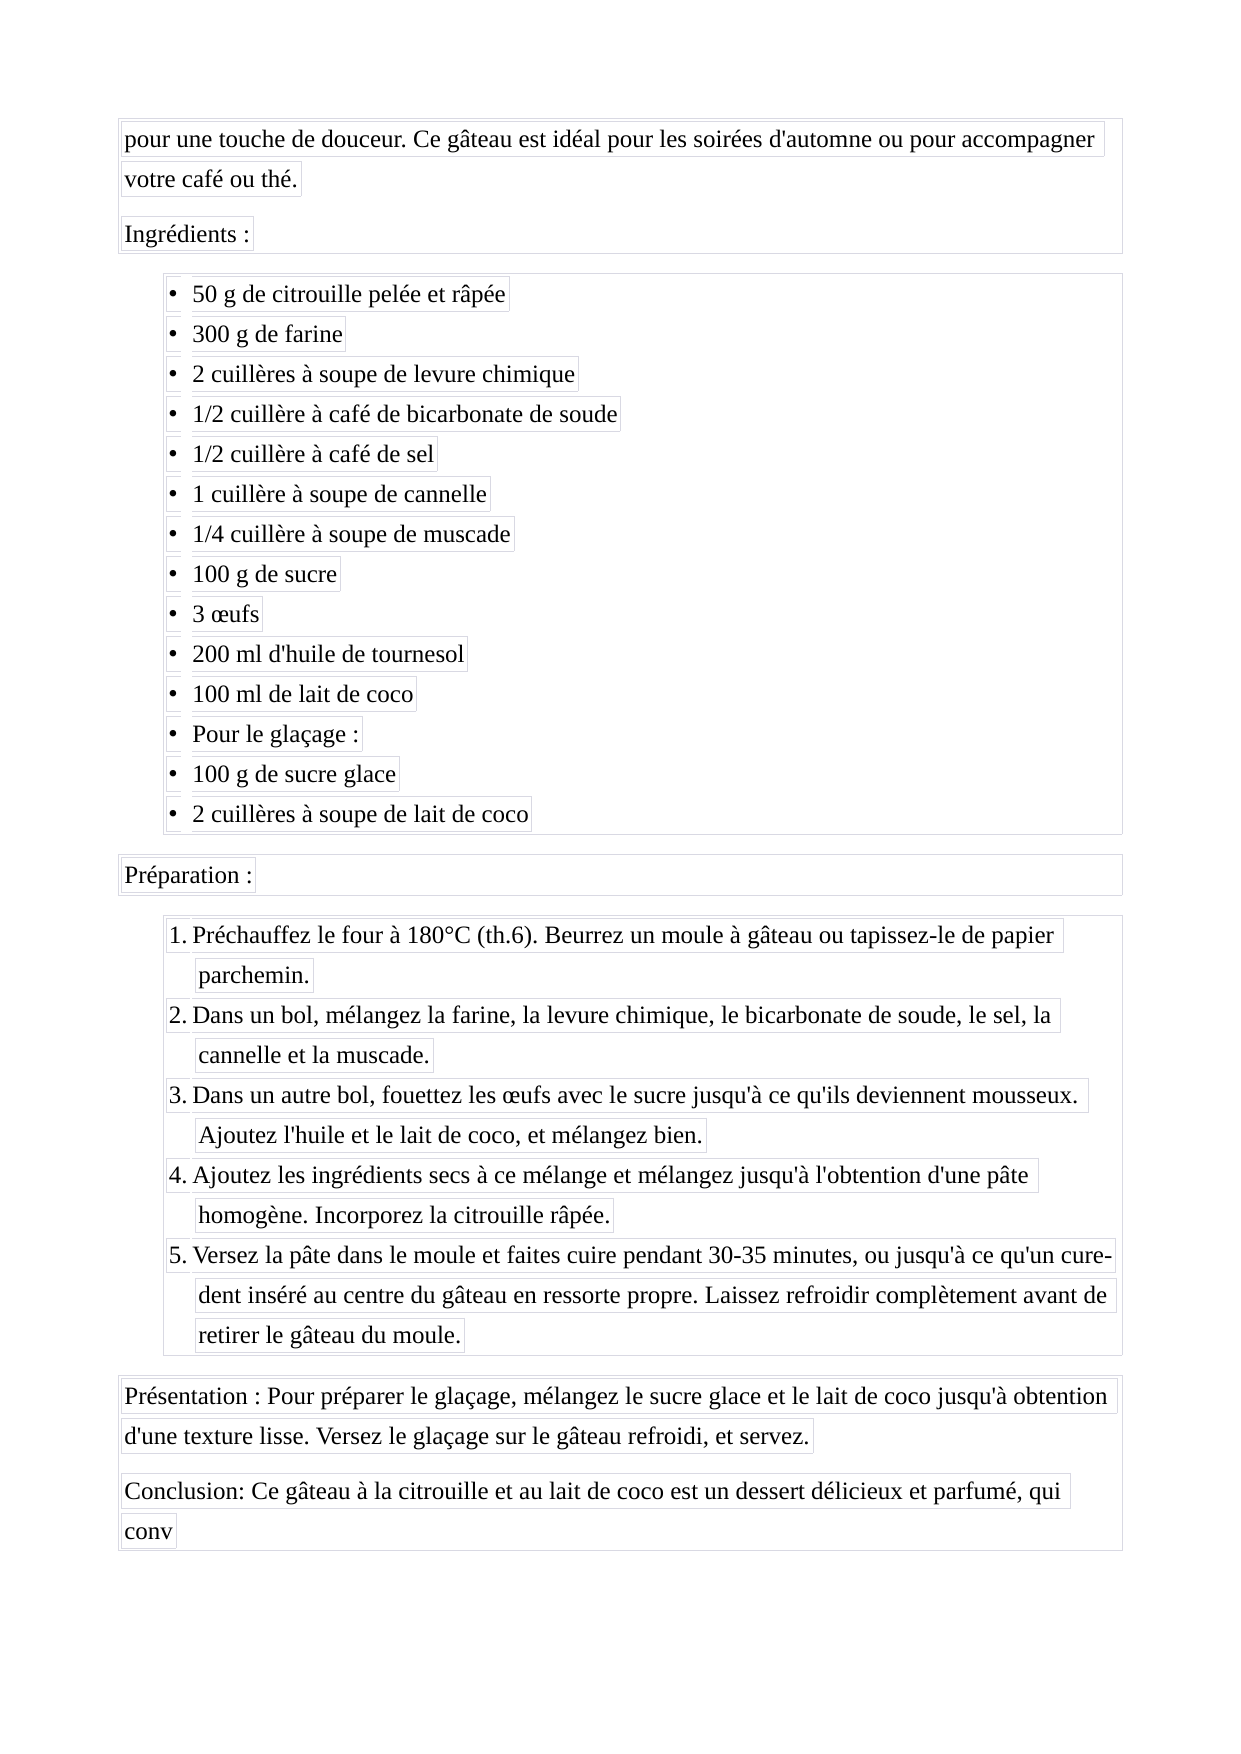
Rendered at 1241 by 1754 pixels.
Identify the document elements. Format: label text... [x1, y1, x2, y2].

list 100 g de sucre glace [164, 753, 1122, 791]
list Dans un autre bol, fouettez les œufs avec le sucre jusqu'à ce qu'ils deviennent mousseux. Ajoutez l'huile et le lait de coco, et mélangez bien. [164, 1074, 1122, 1152]
list 2 cuillères à soupe de levure chimique [164, 353, 1122, 391]
list 100 g de sucre [164, 553, 1122, 591]
list Ajoutez les ingrédients secs à ce mélange et mélangez jusqu'à l'obtention d'une pâte homogène. Incorporez la citrouille râpée. [164, 1154, 1122, 1232]
text Préparation : [119, 855, 1122, 895]
text Présentation : Pour préparer le glaçage, mélangez le sucre glace et le lait de coco jusqu'à obtention d'une texture lisse. Versez le glaçage sur le gâteau refroidi, et servez. [119, 1376, 1122, 1453]
list Pour le glaçage : [164, 713, 1122, 751]
list 200 ml d'huile de tournesol [164, 633, 1122, 671]
list 100 ml de lait de coco [164, 673, 1122, 711]
list 3 œufs [164, 593, 1122, 631]
text Ingrédients : [119, 213, 1122, 253]
list 50 g de citrouille pelée et râpée [164, 274, 1122, 311]
list 300 g de farine [164, 313, 1122, 351]
list Dans un bol, mélangez la farine, la levure chimique, le bicarbonate de soude, le sel, la cannelle et la muscade. [164, 994, 1122, 1072]
list 2 cuillères à soupe de lait de coco [164, 793, 1122, 834]
text pour une touche de douceur. Ce gâteau est idéal pour les soirées d'automne ou pour accompagner votre café ou thé. [119, 119, 1122, 196]
list 1/2 cuillère à café de bicarbonate de soude [164, 393, 1122, 431]
list Préchauffez le four à 180°C (th.6). Beurrez un moule à gâteau ou tapissez-le de papier parchemin. [164, 916, 1122, 992]
list 1 cuillère à soupe de cannelle [164, 473, 1122, 511]
list 1/2 cuillère à café de sel [164, 433, 1122, 471]
text Conclusion: Ce gâteau à la citrouille et au lait de coco est un dessert délicieux et parfumé, qui conv [119, 1470, 1122, 1550]
list Versez la pâte dans le moule et faites cuire pendant 30-35 minutes, ou jusqu'à ce qu'un cure-dent inséré au centre du gâteau en ressorte propre. Laissez refroidir complètement avant de retirer le gâteau du moule. [164, 1234, 1122, 1355]
list 1/4 cuillère à soupe de muscade [164, 513, 1122, 551]
